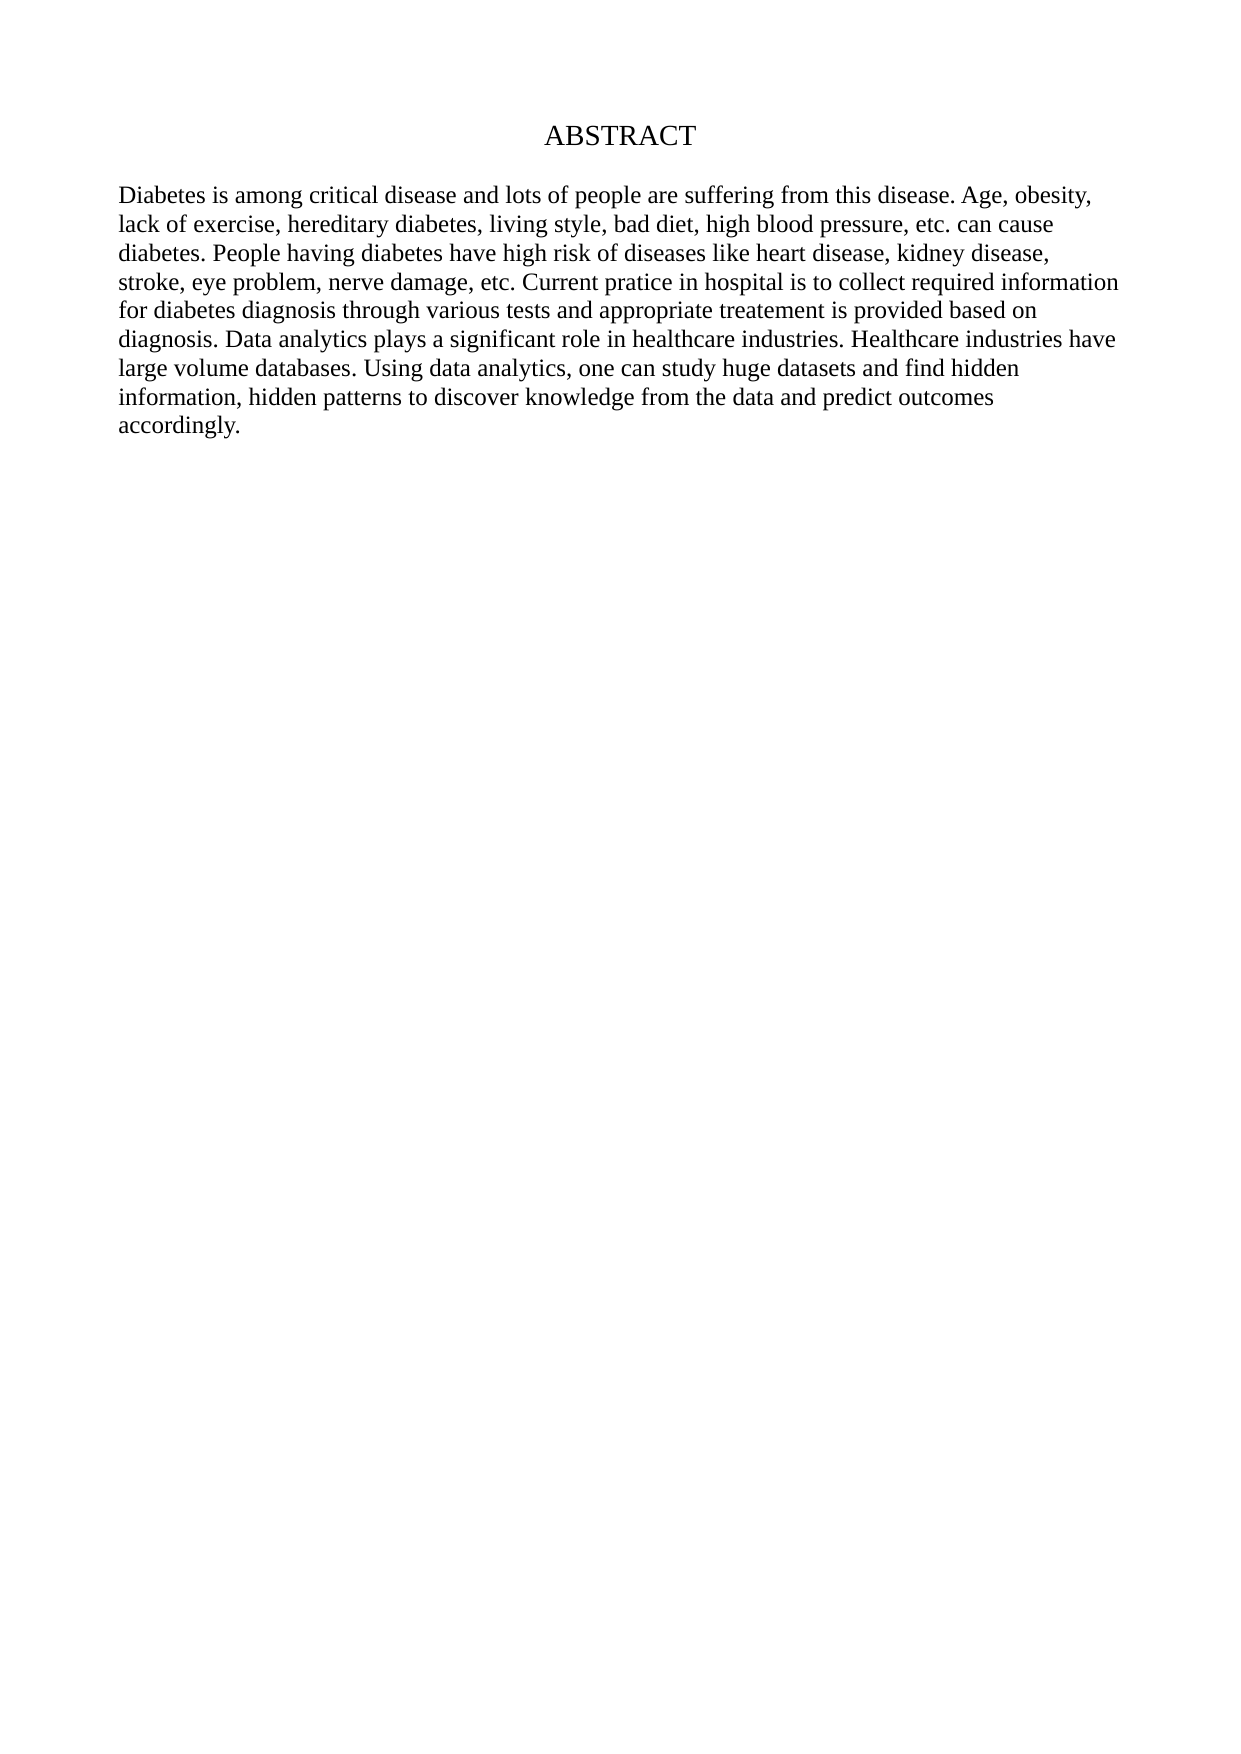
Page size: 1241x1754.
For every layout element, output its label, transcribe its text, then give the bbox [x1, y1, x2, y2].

text Diabetes is among critical disease and lots of people are suffering from this disease. Age, obesity, lack of exercise, hereditary diabetes, living style, bad diet, high blood pressure, etc. can cause diabetes. People having diabetes have high risk of diseases like heart disease, kidney disease, stroke, eye problem, nerve damage, etc. Current pratice in hospital is to collect required information for diabetes diagnosis through various tests and appropriate treatement is provided based on diagnosis. Data analytics plays a significant role in healthcare industries. Healthcare industries have large volume databases. Using data analytics, one can study huge datasets and find hidden information, hidden patterns to discover knowledge from the data and predict outcomes accordingly. [118, 180, 1122, 439]
text ABSTRACT [118, 118, 1122, 152]
